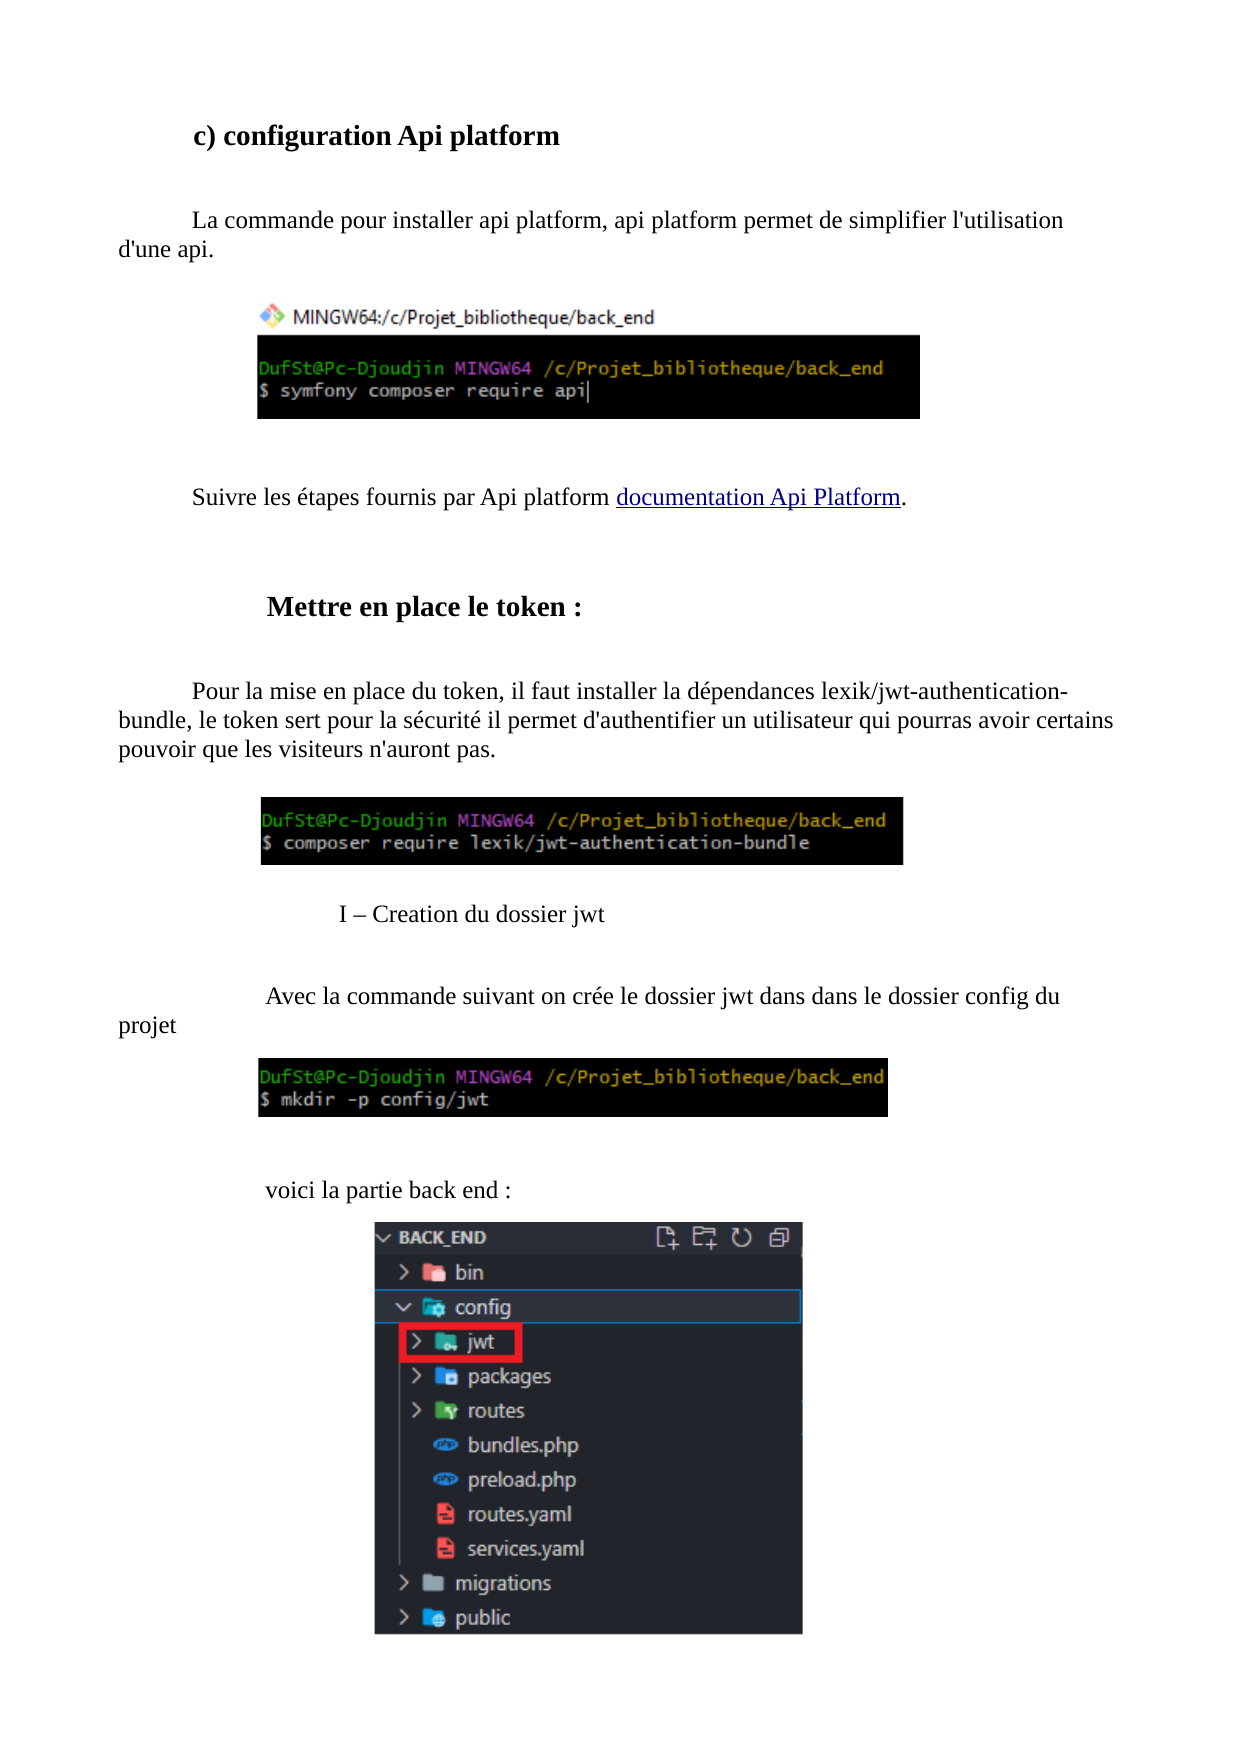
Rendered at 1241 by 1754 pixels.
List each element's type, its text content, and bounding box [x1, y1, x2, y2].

picture [374, 1222, 803, 1636]
picture [260, 797, 905, 865]
text Avec la commande suivant on crée le dossier jwt dans dans le dossier config du projet [118, 981, 1122, 1039]
text Pour la mise en place du token, il faut installer la dépendances lexik/jwt-authentication-bundle, le token sert pour la sécurité il permet d'authentifier un utilisateur qui pourras avoir certains pouvoir que les visiteurs n'auront pas. [118, 676, 1122, 763]
picture [257, 299, 920, 419]
text I – Creation du dossier jwt [118, 899, 1122, 928]
text voici la partie back end : [118, 1175, 1122, 1204]
subtitle c) configuration Api platform [118, 118, 1122, 152]
text Suivre les étapes fournis par Api platform documentation Api Platform. [118, 482, 1122, 510]
text La commande pour installer api platform, api platform permet de simplifier l'utilisation d'une api. [118, 205, 1122, 263]
picture [258, 1058, 888, 1117]
subtitle Mettre en place le token : [118, 589, 1122, 623]
